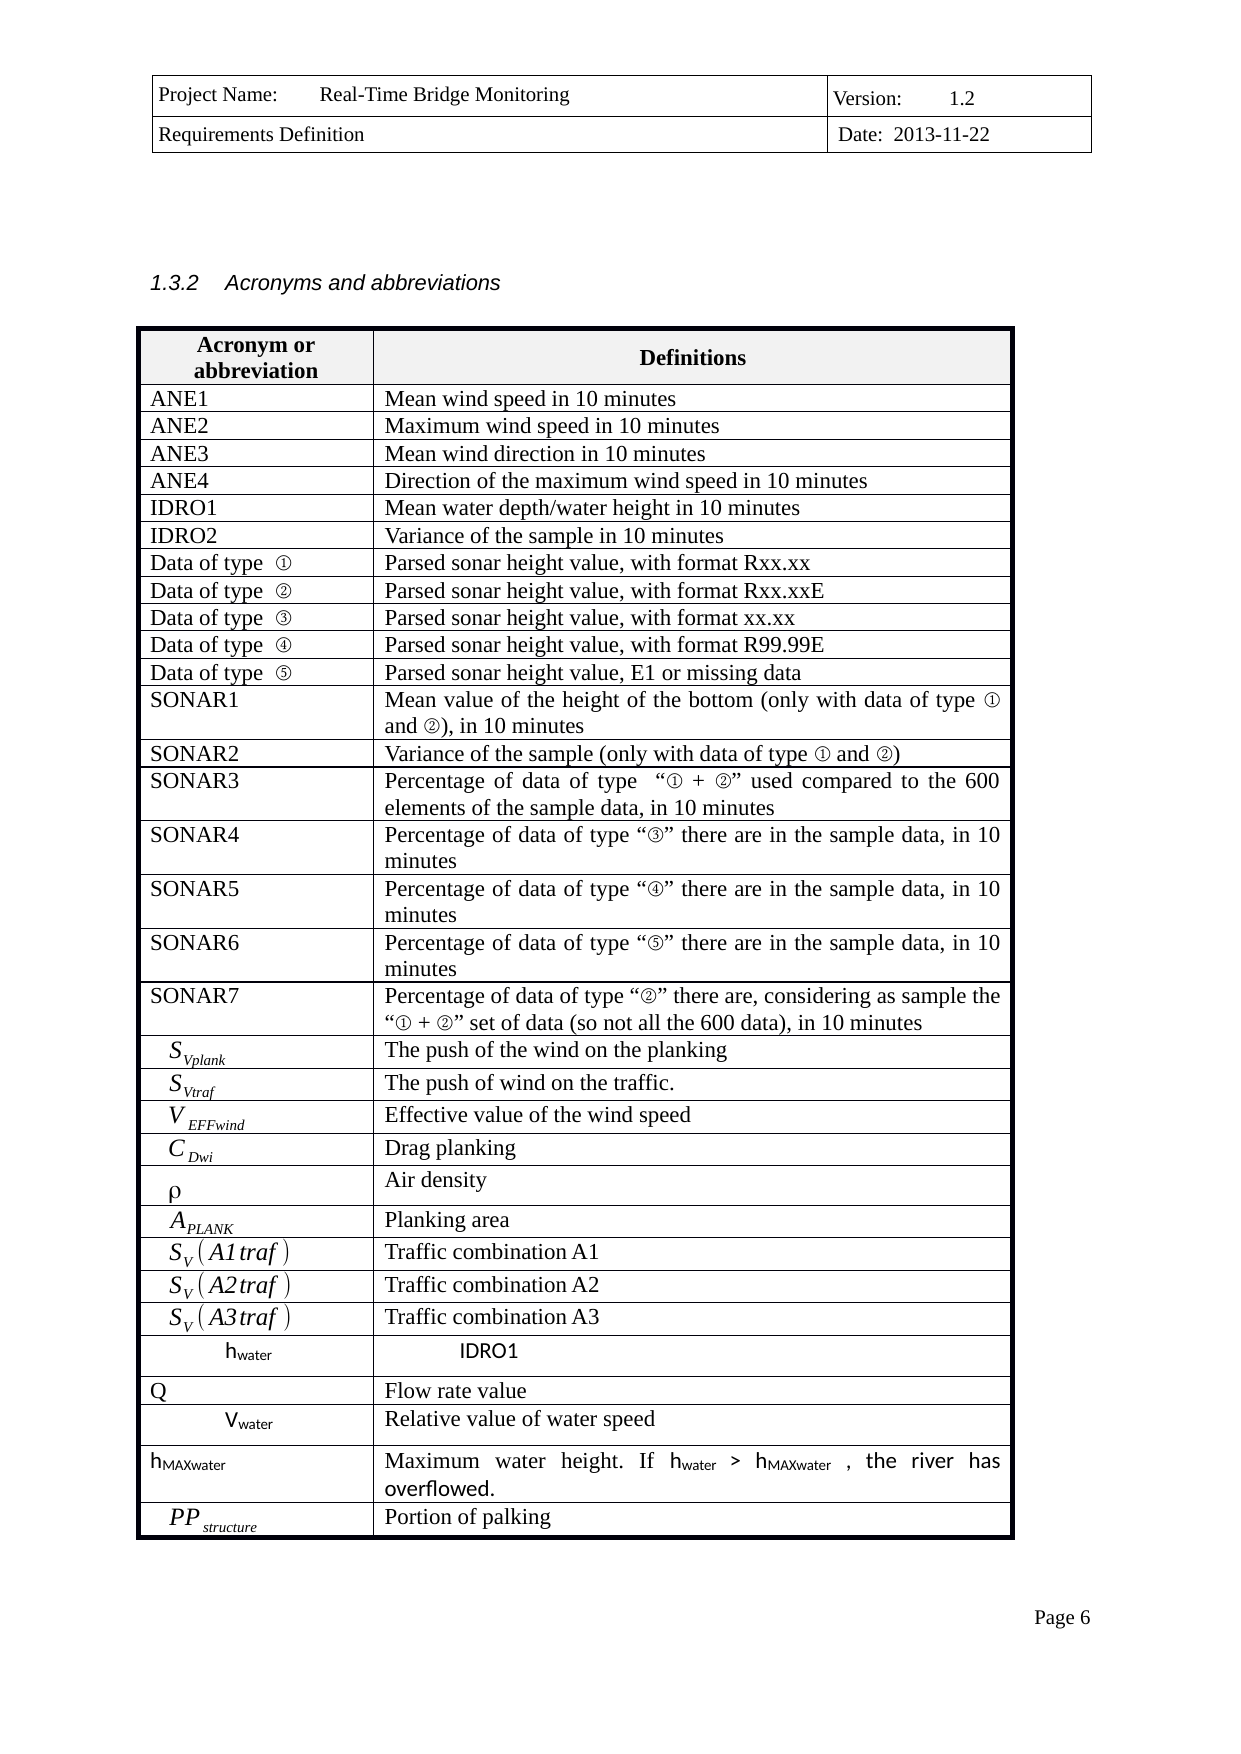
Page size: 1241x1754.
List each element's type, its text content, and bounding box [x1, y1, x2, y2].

table_cell [141, 1271, 373, 1302]
subtitle Acronyms and abbreviations [150, 269, 1090, 295]
table_cell Data of type ④ [141, 631, 373, 658]
table_cell SONAR6 [141, 929, 373, 981]
table_cell Percentage of data of type “③” there are in the sample data, in 10 minutes [374, 821, 1010, 874]
table_cell Vwater [141, 1405, 373, 1445]
table_cell Data of type ② [141, 577, 373, 603]
table_cell Mean water depth/water height in 10 minutes [374, 495, 1010, 521]
table_cell Q [141, 1377, 373, 1404]
table_cell Traffic combination A1 [374, 1238, 1010, 1270]
table_cell IDRO2 [141, 522, 373, 548]
table_cell The push of wind on the traffic. [374, 1069, 1010, 1100]
table_cell hwater [141, 1336, 373, 1376]
table_cell ANE1 [141, 385, 373, 411]
table_cell Mean value of the height of the bottom (only with data of type ① and ②), in 10 minutes [374, 686, 1010, 739]
table_cell [141, 1101, 373, 1133]
table_cell Parsed sonar height value, E1 or missing data [374, 659, 1010, 685]
table_cell Relative value of water speed [374, 1405, 1010, 1445]
table_cell Maximum water height. If hwater > hMAXwater , the river has overflowed. [374, 1446, 1010, 1502]
table_cell The push of the wind on the planking [374, 1036, 1010, 1068]
table_cell ANE3 [141, 440, 373, 466]
table_cell SONAR3 [141, 768, 373, 820]
table_cell Maximum wind speed in 10 minutes [374, 412, 1010, 439]
table_cell [141, 1134, 373, 1165]
table_cell Drag planking [374, 1134, 1010, 1165]
table_cell Flow rate value [374, 1377, 1010, 1404]
table_cell Percentage of data of type “⑤” there are in the sample data, in 10 minutes [374, 929, 1010, 981]
table_cell Data of type ⑤ [141, 659, 373, 685]
table_cell Direction of the maximum wind speed in 10 minutes [374, 467, 1010, 493]
table_cell [141, 1206, 373, 1237]
table_cell [141, 1503, 373, 1535]
table_cell SONAR7 [141, 983, 373, 1035]
table_cell hMAXwater [141, 1446, 373, 1502]
table_cell Data of type ① [141, 549, 373, 576]
table_header Acronym or abbreviation [141, 331, 373, 384]
table_cell Data of type ③ [141, 604, 373, 630]
table_cell Planking area [374, 1206, 1010, 1237]
table_cell Effective value of the wind speed [374, 1101, 1010, 1133]
table_cell SONAR1 [141, 686, 373, 739]
table_cell Parsed sonar height value, with format Rxx.xx [374, 549, 1010, 576]
table_cell Traffic combination A3 [374, 1303, 1010, 1335]
table_cell Mean wind speed in 10 minutes [374, 385, 1010, 411]
table_cell Parsed sonar height value, with format R99.99E [374, 631, 1010, 658]
table_cell IDRO1 [141, 495, 373, 521]
table_cell Parsed sonar height value, with format Rxx.xxE [374, 577, 1010, 603]
table_cell Traffic combination A2 [374, 1271, 1010, 1302]
table_cell Percentage of data of type “④” there are in the sample data, in 10 minutes [374, 875, 1010, 928]
table_cell [141, 1166, 373, 1205]
table_cell Mean wind direction in 10 minutes [374, 440, 1010, 466]
table_cell ANE4 [141, 467, 373, 493]
table_cell SONAR5 [141, 875, 373, 928]
table_cell [141, 1238, 373, 1270]
table_cell Percentage of data of type “① + ②” used compared to the 600 elements of the sample data, in 10 minutes [374, 768, 1010, 820]
table_header Definitions [374, 331, 1010, 384]
table_cell Variance of the sample in 10 minutes [374, 522, 1010, 548]
table_cell Parsed sonar height value, with format xx.xx [374, 604, 1010, 630]
table_cell SONAR2 [141, 740, 373, 766]
table_cell [141, 1036, 373, 1068]
table_cell Percentage of data of type “②” there are, considering as sample the “① + ②” set of data (so not all the 600 data), in 10 minutes [374, 983, 1010, 1035]
table_cell Variance of the sample (only with data of type ① and ②) [374, 740, 1010, 766]
table_cell ANE2 [141, 412, 373, 439]
table_cell IDRO1 [374, 1336, 1010, 1376]
table_cell Air density [374, 1166, 1010, 1205]
table_cell [141, 1303, 373, 1335]
table_cell Portion of palking [374, 1503, 1010, 1535]
table_cell [141, 1069, 373, 1100]
table_cell SONAR4 [141, 821, 373, 874]
